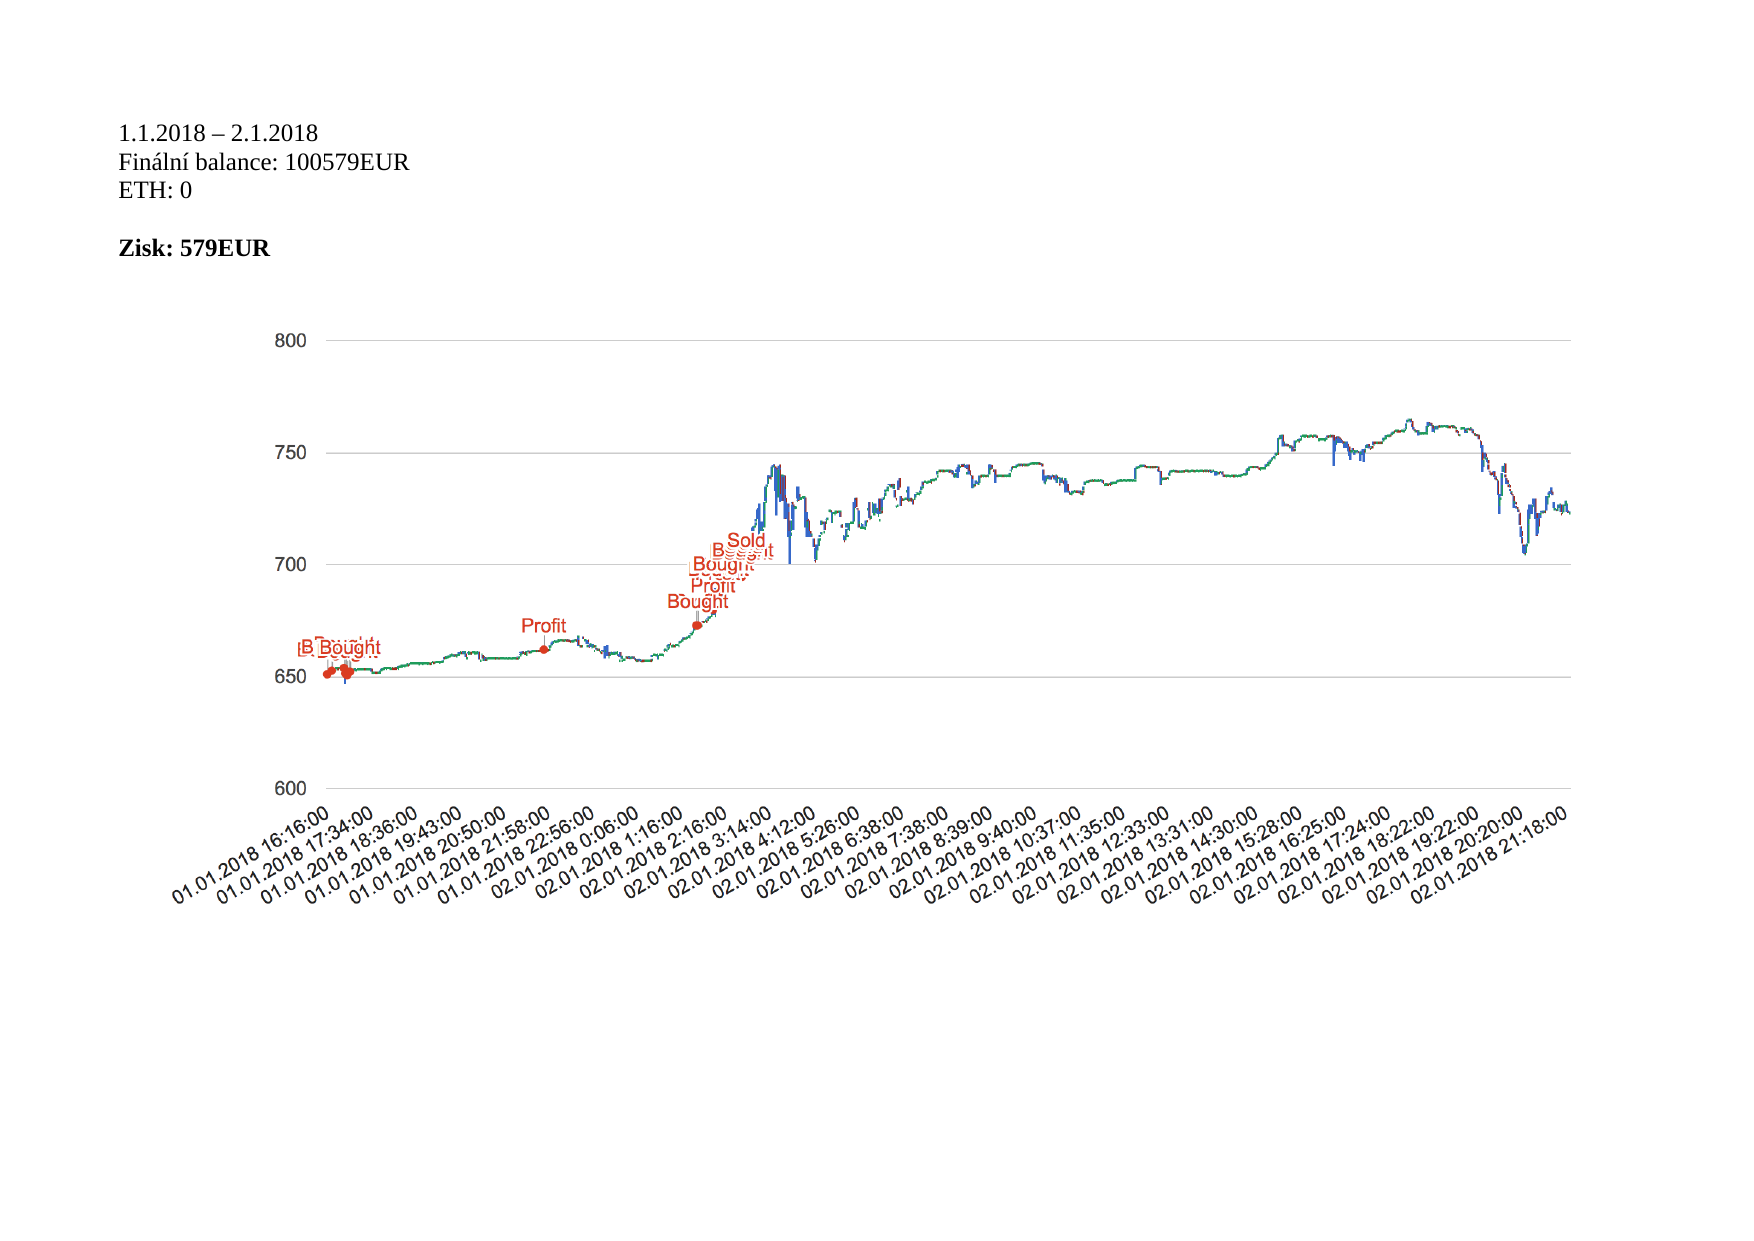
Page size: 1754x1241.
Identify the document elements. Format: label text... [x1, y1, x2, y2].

picture [118, 261, 1636, 951]
text Finální balance: 100579EUR [118, 147, 1636, 176]
text Zisk: 579EUR [118, 233, 1636, 261]
text 1.1.2018 – 2.1.2018 [118, 118, 1636, 147]
text ETH: 0 [118, 176, 1636, 204]
